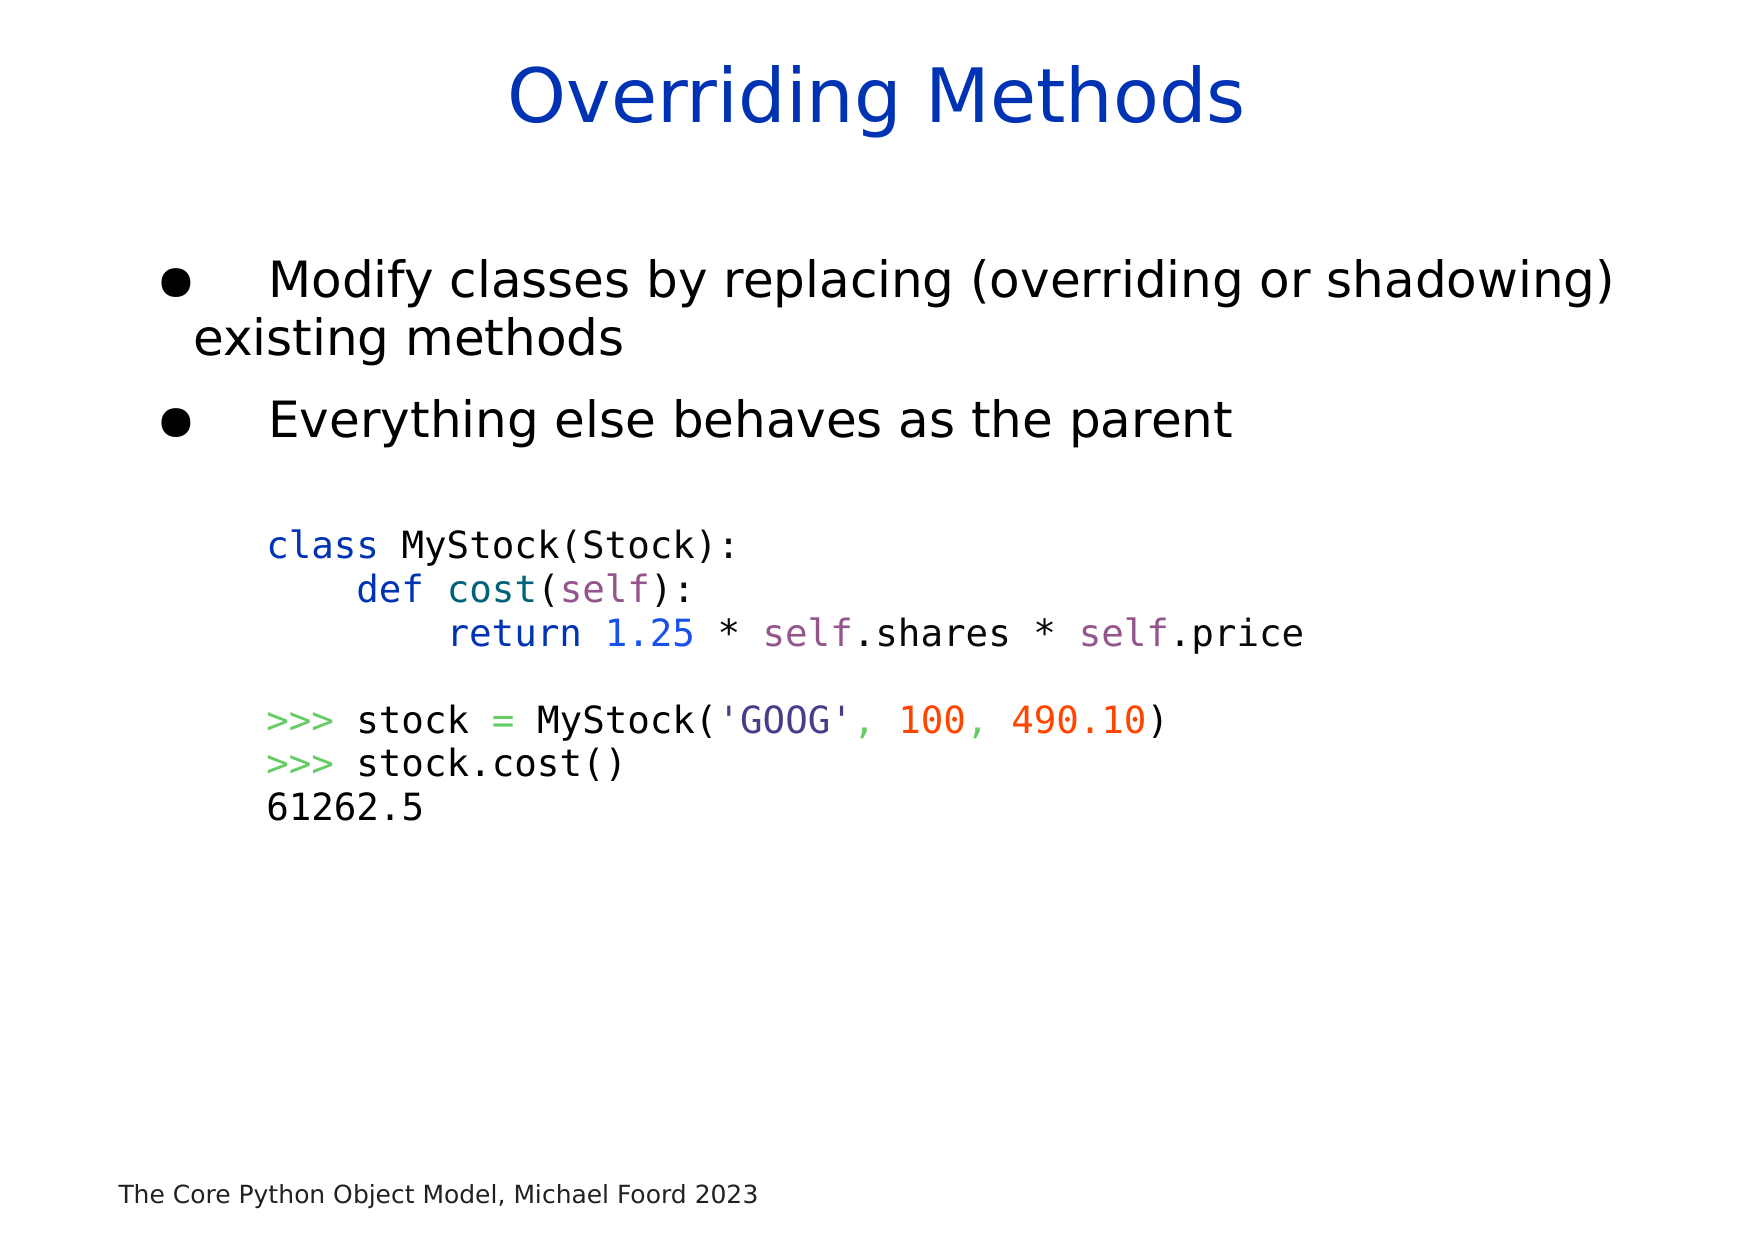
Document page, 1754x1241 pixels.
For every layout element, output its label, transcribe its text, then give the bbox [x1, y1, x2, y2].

text class MyStock(Stock): def cost(self): return 1.25 * self.shares * self.price [266, 524, 1636, 655]
list Modify classes by replacing (overriding or shadowing) existing methods [156, 251, 1636, 367]
text >>> stock = MyStock('GOOG', 100, 490.10) [266, 698, 1636, 742]
text Overriding Methods [118, 53, 1636, 140]
text >>> stock.cost() [266, 742, 1636, 786]
list Everything else behaves as the parent [156, 391, 1636, 449]
text 61262.5 [266, 786, 1636, 829]
